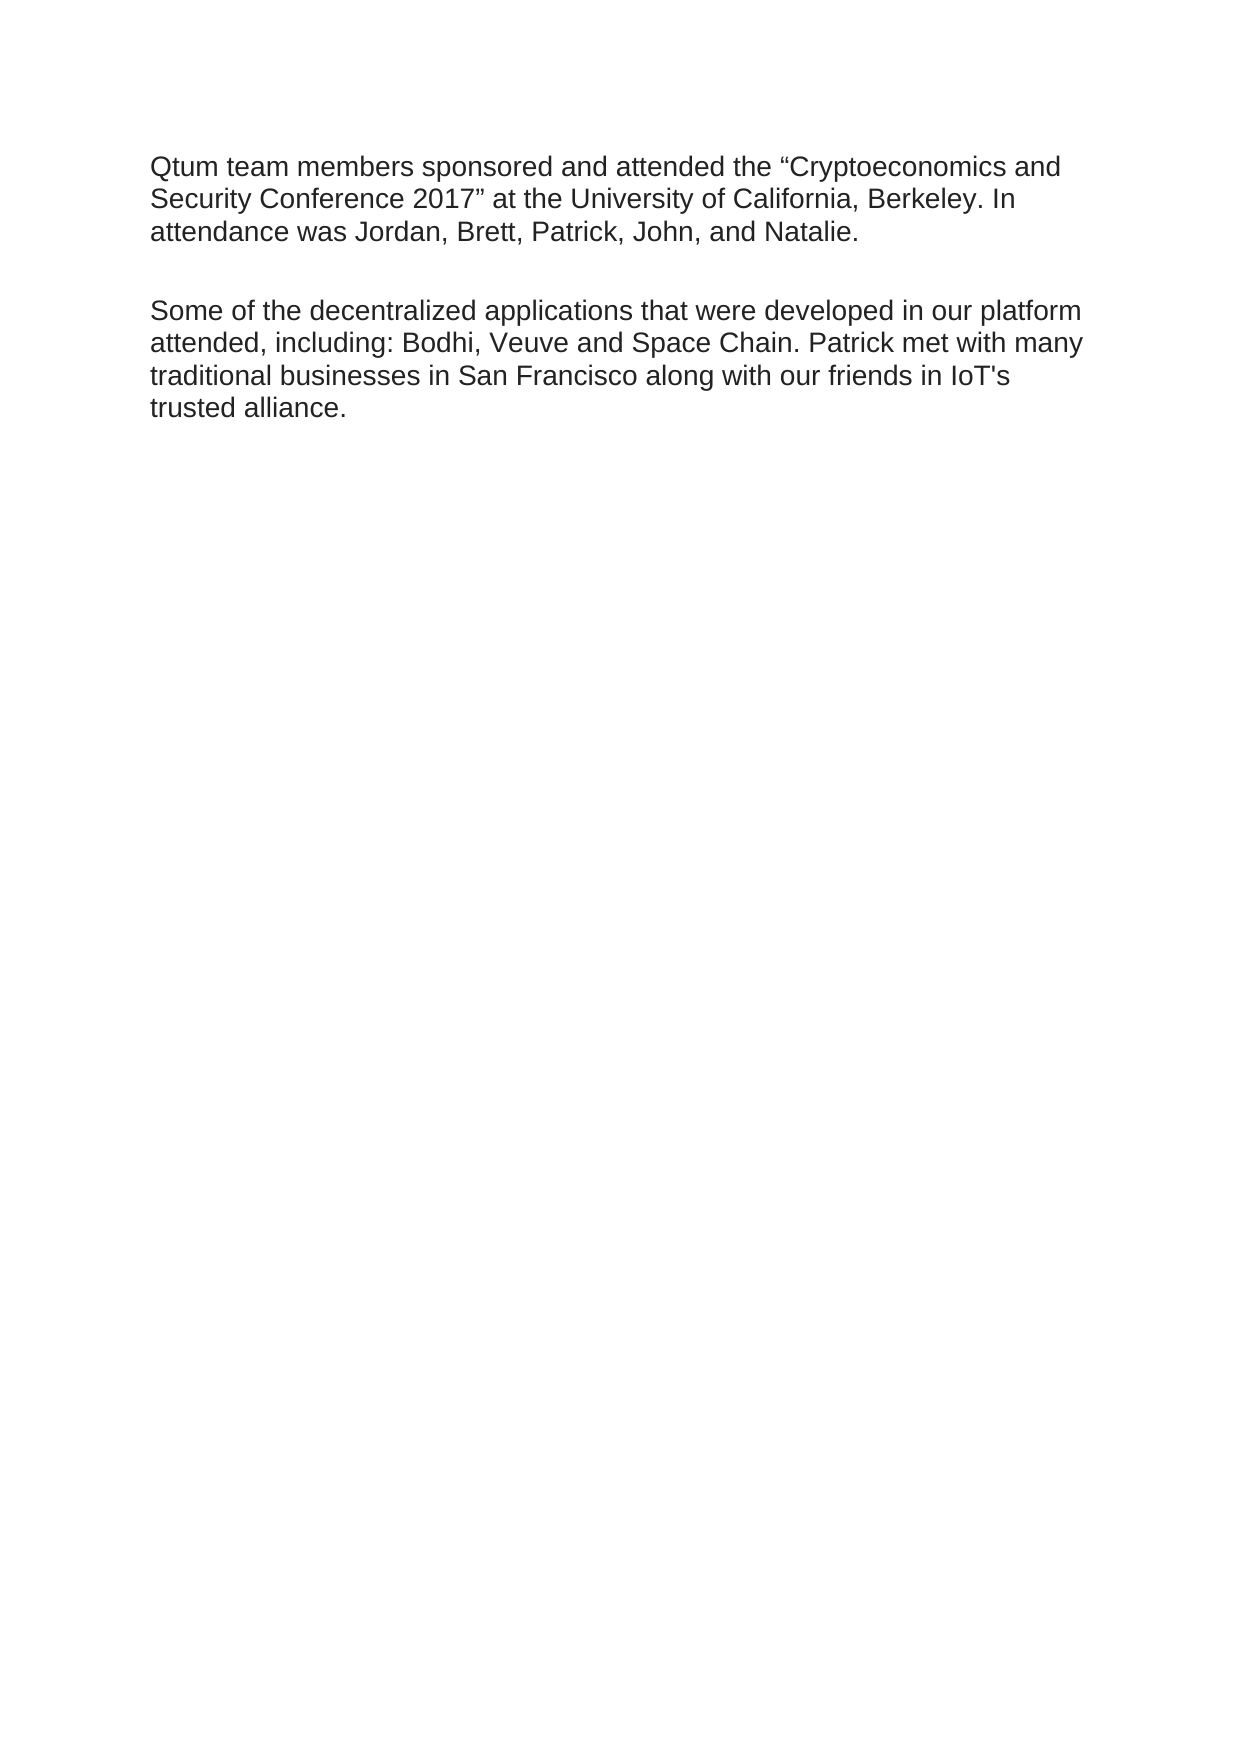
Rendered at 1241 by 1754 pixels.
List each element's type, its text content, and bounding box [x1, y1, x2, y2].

text Some of the decentralized applications that were developed in our platform attended, including: Bodhi, Veuve and Space Chain. Patrick met with many traditional businesses in San Francisco along with our friends in IoT's trusted alliance. [150, 294, 1090, 424]
text Qtum team members sponsored and attended the “Cryptoeconomics and Security Conference 2017” at the University of California, Berkeley. In attendance was Jordan, Brett, Patrick, John, and Natalie. [150, 150, 1090, 247]
